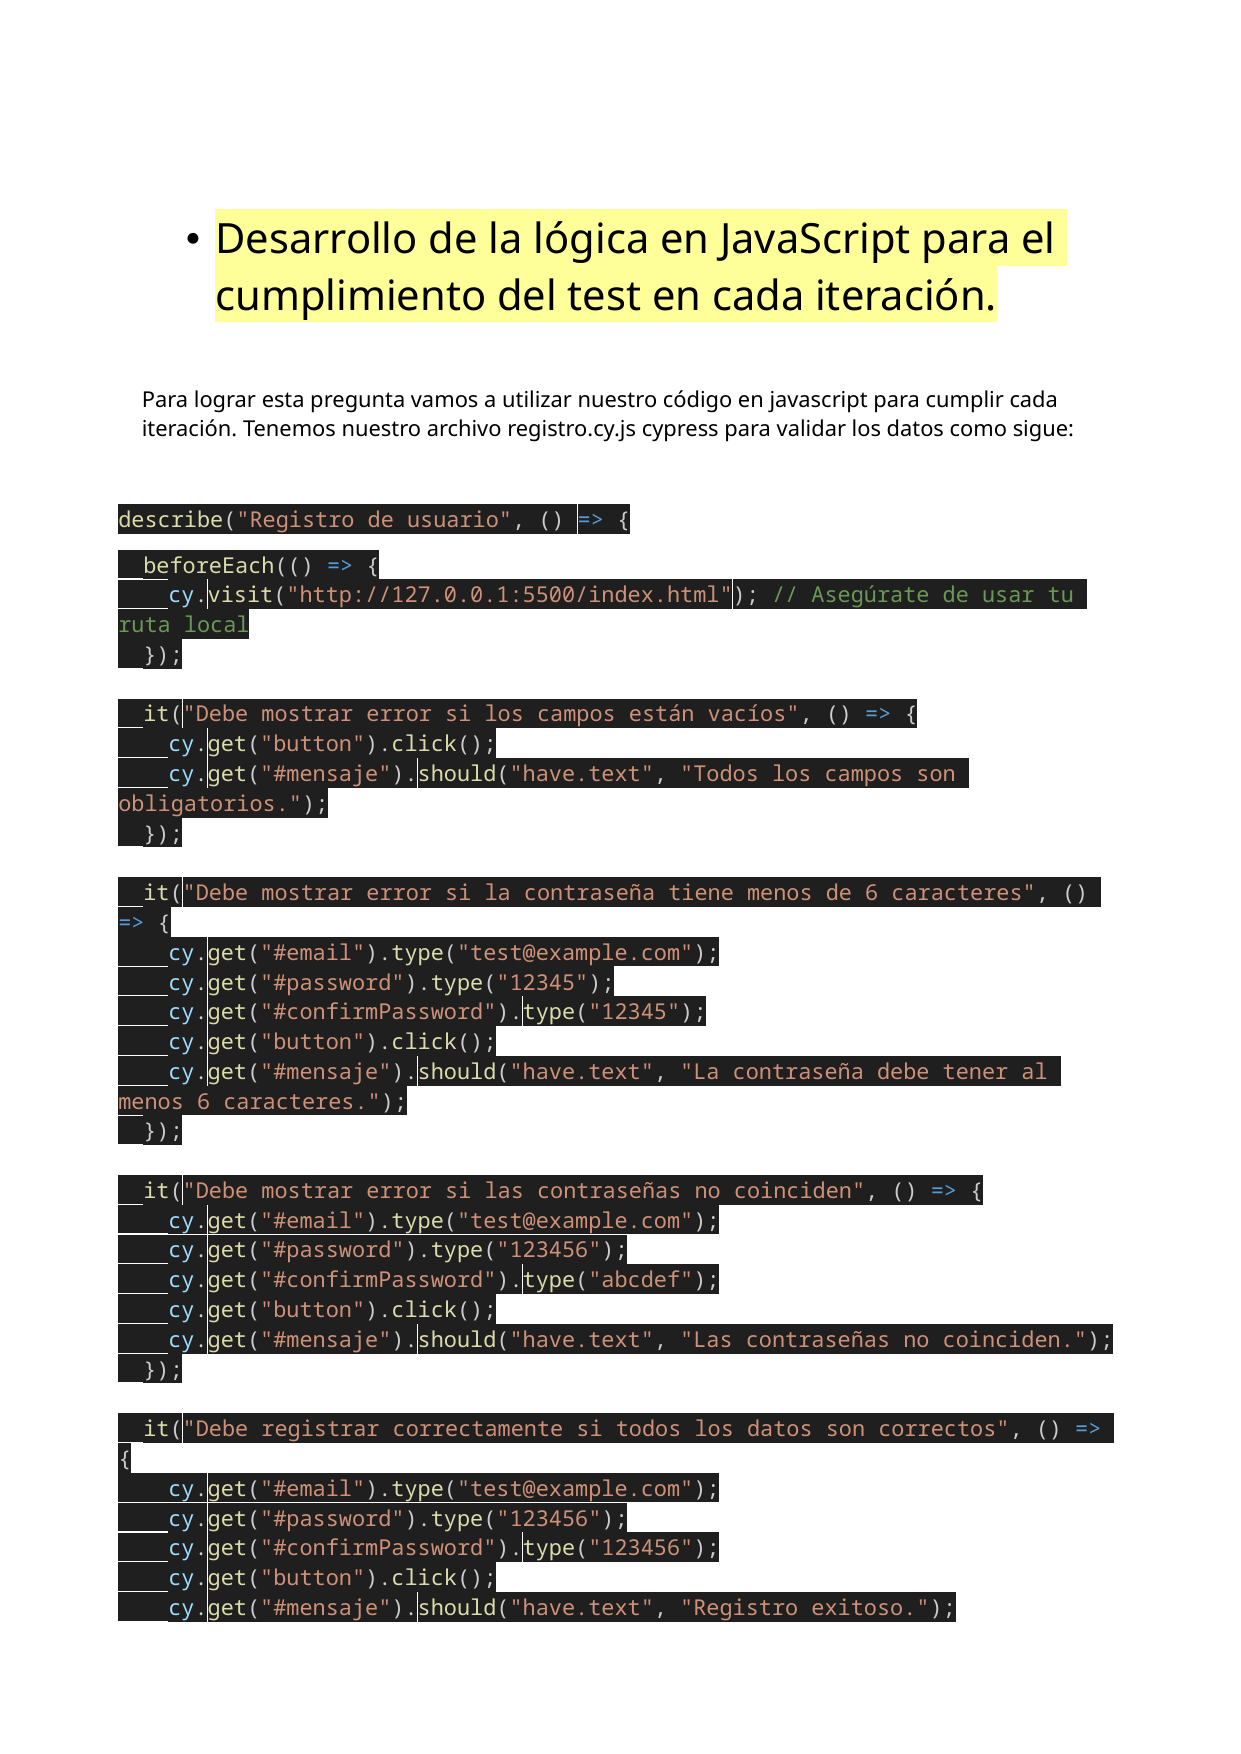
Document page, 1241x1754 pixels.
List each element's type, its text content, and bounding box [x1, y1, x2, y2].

text }); [118, 639, 1122, 669]
text cy.get("#confirmPassword").type("123456"); [118, 1532, 1122, 1562]
text cy.get("#mensaje").should("have.text", "Todos los campos son obligatorios."); [118, 758, 1122, 818]
text cy.get("#confirmPassword").type("abcdef"); [118, 1264, 1122, 1294]
text it("Debe mostrar error si las contraseñas no coinciden", () => { [118, 1175, 1122, 1205]
text cy.get("#password").type("123456"); [118, 1502, 1122, 1532]
text cy.get("button").click(); [118, 728, 1122, 758]
text it("Debe registrar correctamente si todos los datos son correctos", () => { [118, 1413, 1122, 1473]
text it("Debe mostrar error si la contraseña tiene menos de 6 caracteres", () => { [118, 877, 1122, 937]
text cy.get("#password").type("12345"); [118, 966, 1122, 996]
text cy.get("button").click(); [118, 1294, 1122, 1324]
list Desarrollo de la lógica en JavaScript para el cumplimiento del test en cada iteración. [186, 209, 1122, 322]
text cy.get("#confirmPassword").type("12345"); [118, 996, 1122, 1026]
text cy.get("#email").type("test@example.com"); [118, 937, 1122, 966]
text }); [118, 818, 1122, 847]
text cy.get("button").click(); [118, 1026, 1122, 1056]
text cy.get("#email").type("test@example.com"); [118, 1473, 1122, 1502]
text beforeEach(() => { [118, 549, 1122, 579]
text cy.visit("http://127.0.0.1:5500/index.html"); // Asegúrate de usar tu ruta local [118, 579, 1122, 639]
text cy.get("#email").type("test@example.com"); [118, 1205, 1122, 1234]
text cy.get("#mensaje").should("have.text", "La contraseña debe tener al menos 6 caracteres."); [118, 1056, 1122, 1115]
text cy.get("#mensaje").should("have.text", "Registro exitoso."); [118, 1592, 1122, 1622]
text cy.get("button").click(); [118, 1562, 1122, 1592]
text }); [118, 1115, 1122, 1145]
text Para lograr esta pregunta vamos a utilizar nuestro código en javascript para cumplir cada iteración. Tenemos nuestro archivo registro.cy.js cypress para validar los datos como sigue: [142, 383, 1122, 443]
text it("Debe mostrar error si los campos están vacíos", () => { [118, 698, 1122, 728]
text }); [118, 1354, 1122, 1383]
text cy.get("#password").type("123456"); [118, 1234, 1122, 1264]
text describe("Registro de usuario", () => { [118, 504, 1122, 534]
text cy.get("#mensaje").should("have.text", "Las contraseñas no coinciden."); [118, 1324, 1122, 1354]
